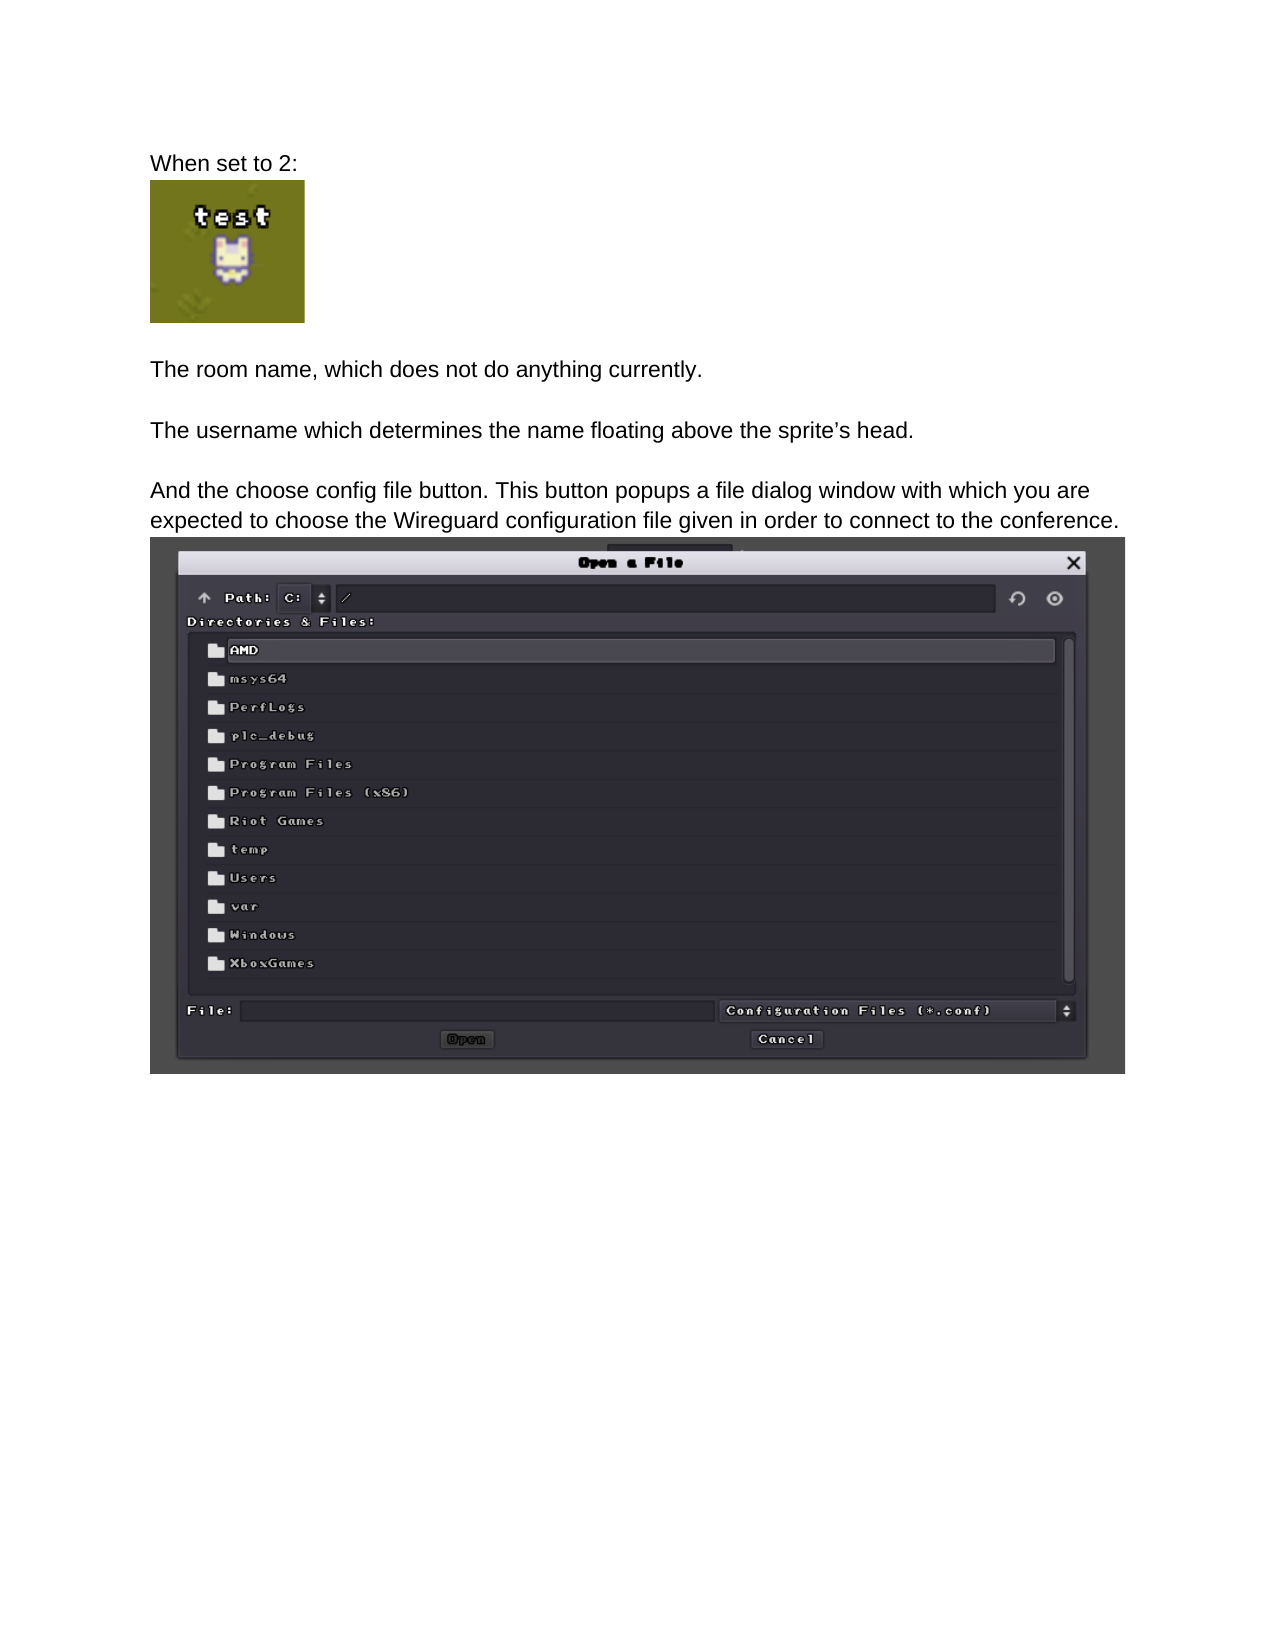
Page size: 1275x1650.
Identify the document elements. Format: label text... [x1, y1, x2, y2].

picture [150, 180, 305, 323]
text The room name, which does not do anything currently. [150, 356, 1125, 383]
text When set to 2: [150, 150, 1125, 176]
text And the choose config file button. This button popups a file dialog window with which you are expected to choose the Wireguard configuration file given in order to connect to the conference. [150, 477, 1125, 534]
text The username which determines the name floating above the sprite’s head. [150, 417, 1125, 443]
picture [150, 537, 1125, 1074]
